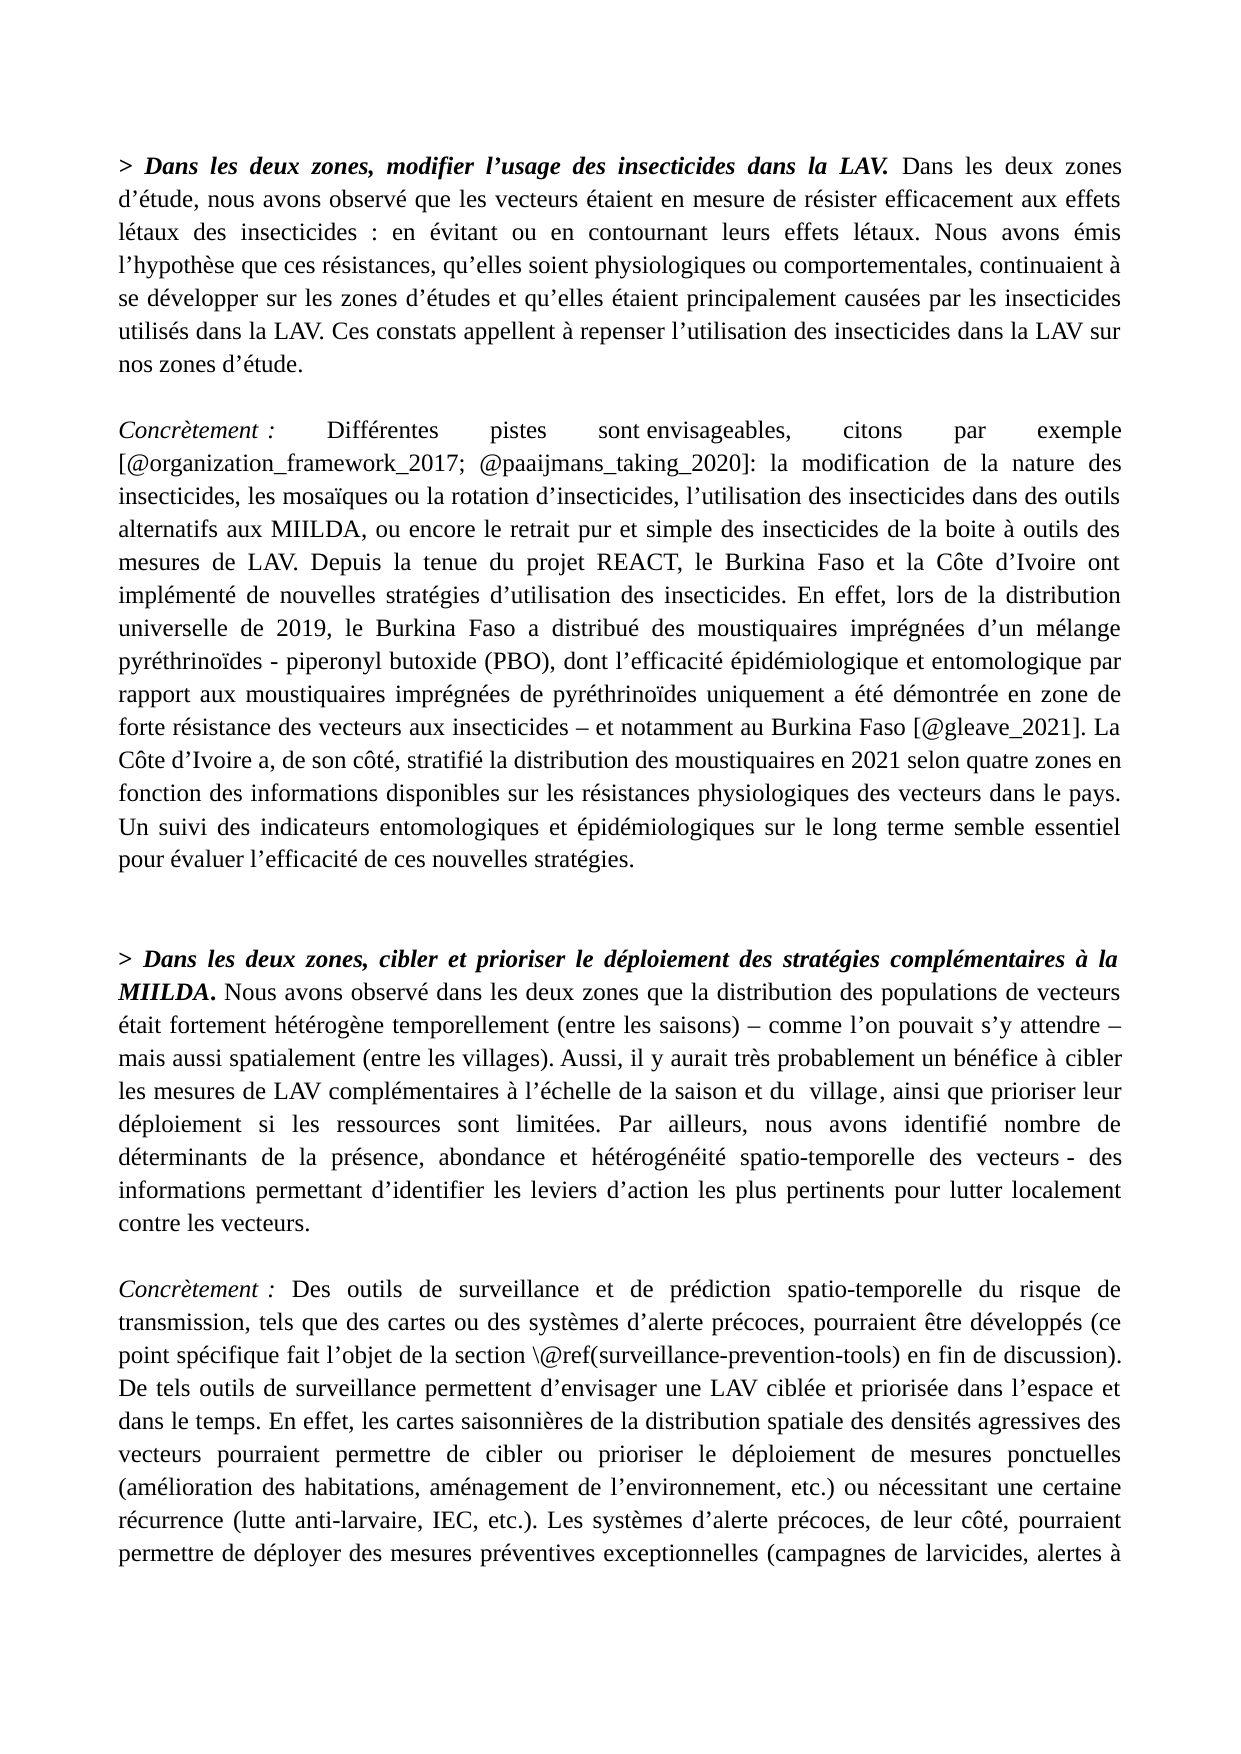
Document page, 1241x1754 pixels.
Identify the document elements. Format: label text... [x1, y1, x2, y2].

text Concrètement : Des outils de surveillance et de prédiction spatio-temporelle du risque de transmission, tels que des cartes ou des systèmes d’alerte précoces, pourraient être développés (ce point spécifique fait l’objet de la section \@ref(surveillance-prevention-tools) en fin de discussion). De tels outils de surveillance permettent d’envisager une LAV ciblée et priorisée dans l’espace et dans le temps. En effet, les cartes saisonnières de la distribution spatiale des densités agressives des vecteurs pourraient permettre de cibler ou prioriser le déploiement de mesures ponctuelles (amélioration des habitations, aménagement de l’environnement, etc.) ou nécessitant une certaine récurrence (lutte anti-larvaire, IEC, etc.). Les systèmes d’alerte précoces, de leur côté, pourraient permettre de déployer des mesures préventives exceptionnelles (campagnes de larvicides, alertes à [118, 1274, 1122, 1567]
text Concrètement : Différentes pistes sont envisageables, citons par exemple [@organization_framework_2017; @paaijmans_taking_2020]: la modification de la nature des insecticides, les mosaïques ou la rotation d’insecticides, l’utilisation des insecticides dans des outils alternatifs aux MIILDA, ou encore le retrait pur et simple des insecticides de la boite à outils des mesures de LAV. Depuis la tenue du projet REACT, le Burkina Faso et la Côte d’Ivoire ont implémenté de nouvelles stratégies d’utilisation des insecticides. En effet, lors de la distribution universelle de 2019, le Burkina Faso a distribué des moustiquaires imprégnées d’un mélange pyréthrinoïdes - piperonyl butoxide (PBO), dont l’efficacité épidémiologique et entomologique par rapport aux moustiquaires imprégnées de pyréthrinoïdes uniquement a été démontrée en zone de forte résistance des vecteurs aux insecticides – et notamment au Burkina Faso [@gleave_2021]. La Côte d’Ivoire a, de son côté, stratifié la distribution des moustiquaires en 2021 selon quatre zones en fonction des informations disponibles sur les résistances physiologiques des vecteurs dans le pays. Un suivi des indicateurs entomologiques et épidémiologiques sur le long terme semble essentiel pour évaluer l’efficacité de ces nouvelles stratégies. [118, 415, 1122, 873]
text > Dans les deux zones, cibler et prioriser le déploiement des stratégies complémentaires à la MIILDA. Nous avons observé dans les deux zones que la distribution des populations de vecteurs était fortement hétérogène temporellement (entre les saisons) – comme l’on pouvait s’y attendre – mais aussi spatialement (entre les villages). Aussi, il y aurait très probablement un bénéfice à cibler les mesures de LAV complémentaires à l’échelle de la saison et du village, ainsi que prioriser leur déploiement si les ressources sont limitées. Par ailleurs, nous avons identifié nombre de déterminants de la présence, abondance et hétérogénéité spatio-temporelle des vecteurs - des informations permettant d’identifier les leviers d’action les plus pertinents pour lutter localement contre les vecteurs. [118, 944, 1122, 1237]
text > Dans les deux zones, modifier l’usage des insecticides dans la LAV. Dans les deux zones d’étude, nous avons observé que les vecteurs étaient en mesure de résister efficacement aux effets létaux des insecticides : en évitant ou en contournant leurs effets létaux. Nous avons émis l’hypothèse que ces résistances, qu’elles soient physiologiques ou comportementales, continuaient à se développer sur les zones d’études et qu’elles étaient principalement causées par les insecticides utilisés dans la LAV. Ces constats appellent à repenser l’utilisation des insecticides dans la LAV sur nos zones d’étude. [118, 151, 1122, 378]
